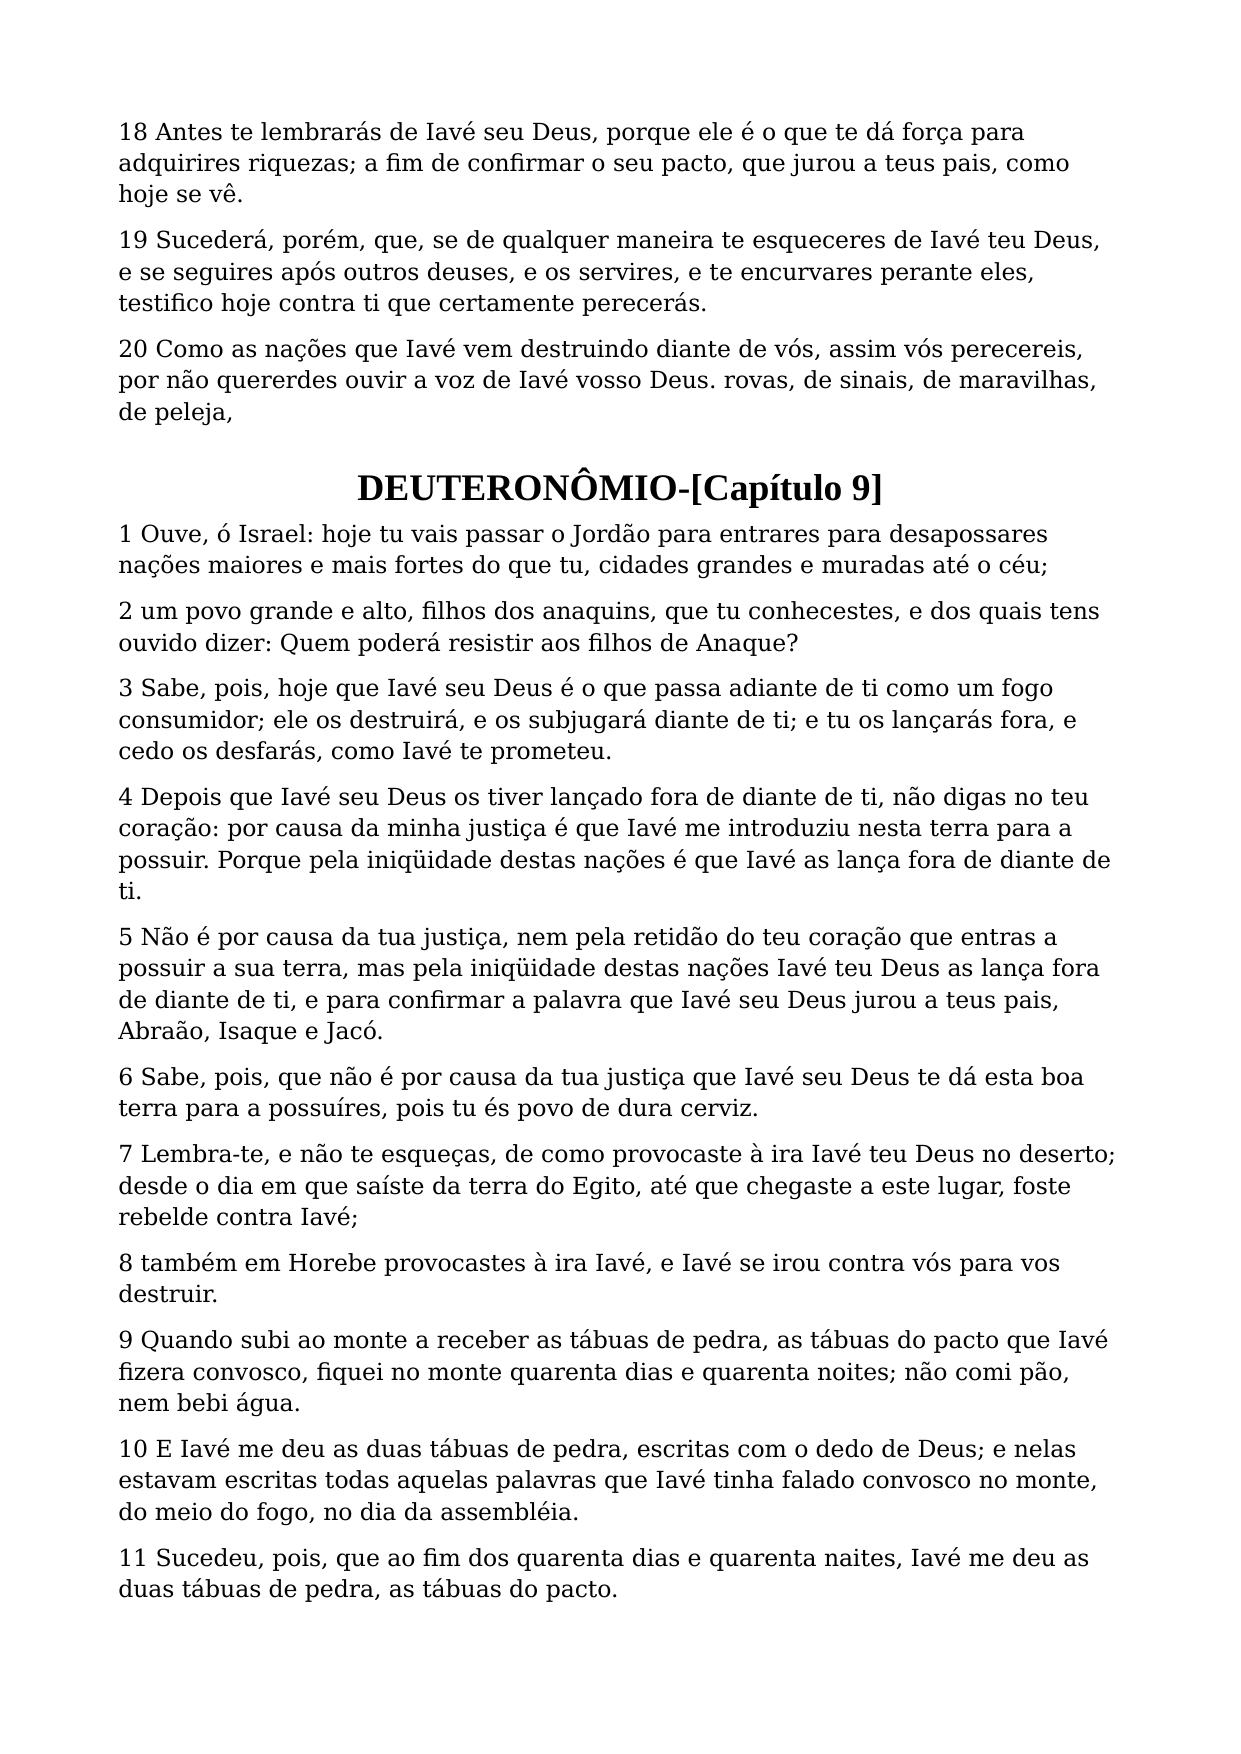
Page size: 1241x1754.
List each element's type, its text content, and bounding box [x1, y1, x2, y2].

text 11 Sucedeu, pois, que ao fim dos quarenta dias e quarenta naites, Iavé me deu as duas tábuas de pedra, as tábuas do pacto. [118, 1544, 1122, 1603]
text 4 Depois que Iavé seu Deus os tiver lançado fora de diante de ti, não digas no teu coração: por causa da minha justiça é que Iavé me introduziu nesta terra para a possuir. Porque pela iniqüidade destas nações é que Iavé as lança fora de diante de ti. [118, 784, 1122, 905]
text 6 Sabe, pois, que não é por causa da tua justiça que Iavé seu Deus te dá esta boa terra para a possuíres, pois tu és povo de dura cerviz. [118, 1064, 1122, 1122]
subtitle DEUTERONÔMIO-[Capítulo 9] [118, 465, 1122, 508]
text 5 Não é por causa da tua justiça, nem pela retidão do teu coração que entras a possuir a sua terra, mas pela iniqüidade destas nações Iavé teu Deus as lança fora de diante de ti, e para confirmar a palavra que Iavé seu Deus jurou a teus pais, Abraão, Isaque e Jacó. [118, 924, 1122, 1045]
text 19 Sucederá, porém, que, se de qualquer maneira te esqueceres de Iavé teu Deus, e se seguires após outros deuses, e os servires, e te encurvares perante eles, testifico hoje contra ti que certamente perecerás. [118, 227, 1122, 317]
text 8 também em Horebe provocastes à ira Iavé, e Iavé se irou contra vós para vos destruir. [118, 1250, 1122, 1308]
text 1 Ouve, ó Israel: hoje tu vais passar o Jordão para entrares para desapossares nações maiores e mais fortes do que tu, cidades grandes e muradas até o céu; [118, 521, 1122, 579]
text 3 Sabe, pois, hoje que Iavé seu Deus é o que passa adiante de ti como um fogo consumidor; ele os destruirá, e os subjugará diante de ti; e tu os lançarás fora, e cedo os desfarás, como Iavé te prometeu. [118, 675, 1122, 765]
text 20 Como as nações que Iavé vem destruindo diante de vós, assim vós perecereis, por não quererdes ouvir a voz de Iavé vosso Deus. rovas, de sinais, de maravilhas, de peleja, [118, 335, 1122, 425]
text 7 Lembra-te, e não te esqueças, de como provocaste à ira Iavé teu Deus no deserto; desde o dia em que saíste da terra do Egito, até que chegaste a este lugar, foste rebelde contra Iavé; [118, 1141, 1122, 1231]
text 10 E Iavé me deu as duas tábuas de pedra, escritas com o dedo de Deus; e nelas estavam escritas todas aquelas palavras que Iavé tinha falado convosco no monte, do meio do fogo, no dia da assembléia. [118, 1436, 1122, 1526]
text 9 Quando subi ao monte a receber as tábuas de pedra, as tábuas do pacto que Iavé fizera convosco, fiquei no monte quarenta dias e quarenta noites; não comi pão, nem bebi água. [118, 1327, 1122, 1417]
text 2 um povo grande e alto, filhos dos anaquins, que tu conhecestes, e dos quais tens ouvido dizer: Quem poderá resistir aos filhos de Anaque? [118, 598, 1122, 656]
text 18 Antes te lembrarás de Iavé seu Deus, porque ele é o que te dá força para adquirires riquezas; a fim de confirmar o seu pacto, que jurou a teus pais, como hoje se vê. [118, 118, 1122, 208]
